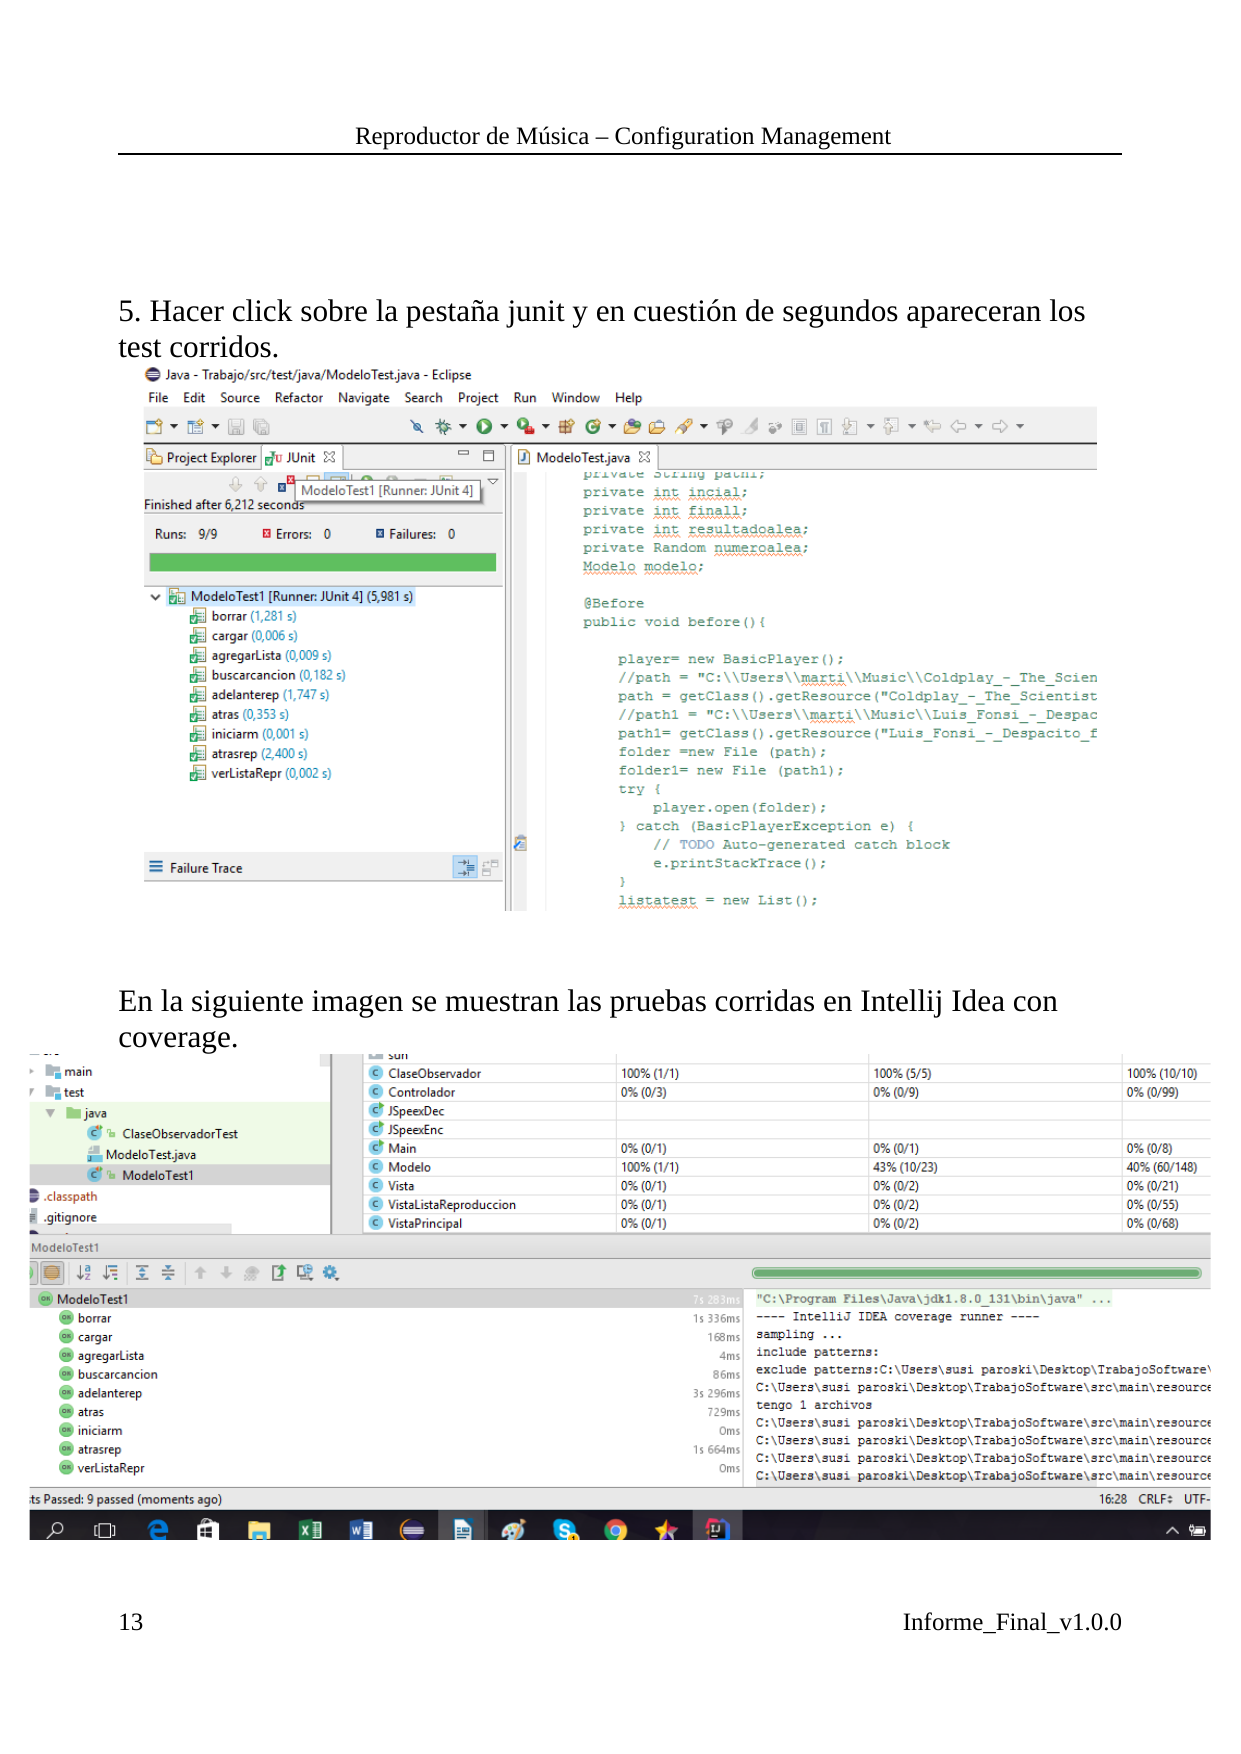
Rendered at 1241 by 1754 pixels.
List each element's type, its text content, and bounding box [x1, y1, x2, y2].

picture [29, 1054, 1211, 1540]
text 5. Hacer click sobre la pestaña junit y en cuestión de segundos apareceran los test corridos. [118, 292, 1122, 364]
text En la siguiente imagen se muestran las pruebas corridas en Intellij Idea con coverage. [118, 983, 1122, 1054]
picture [143, 363, 1097, 911]
